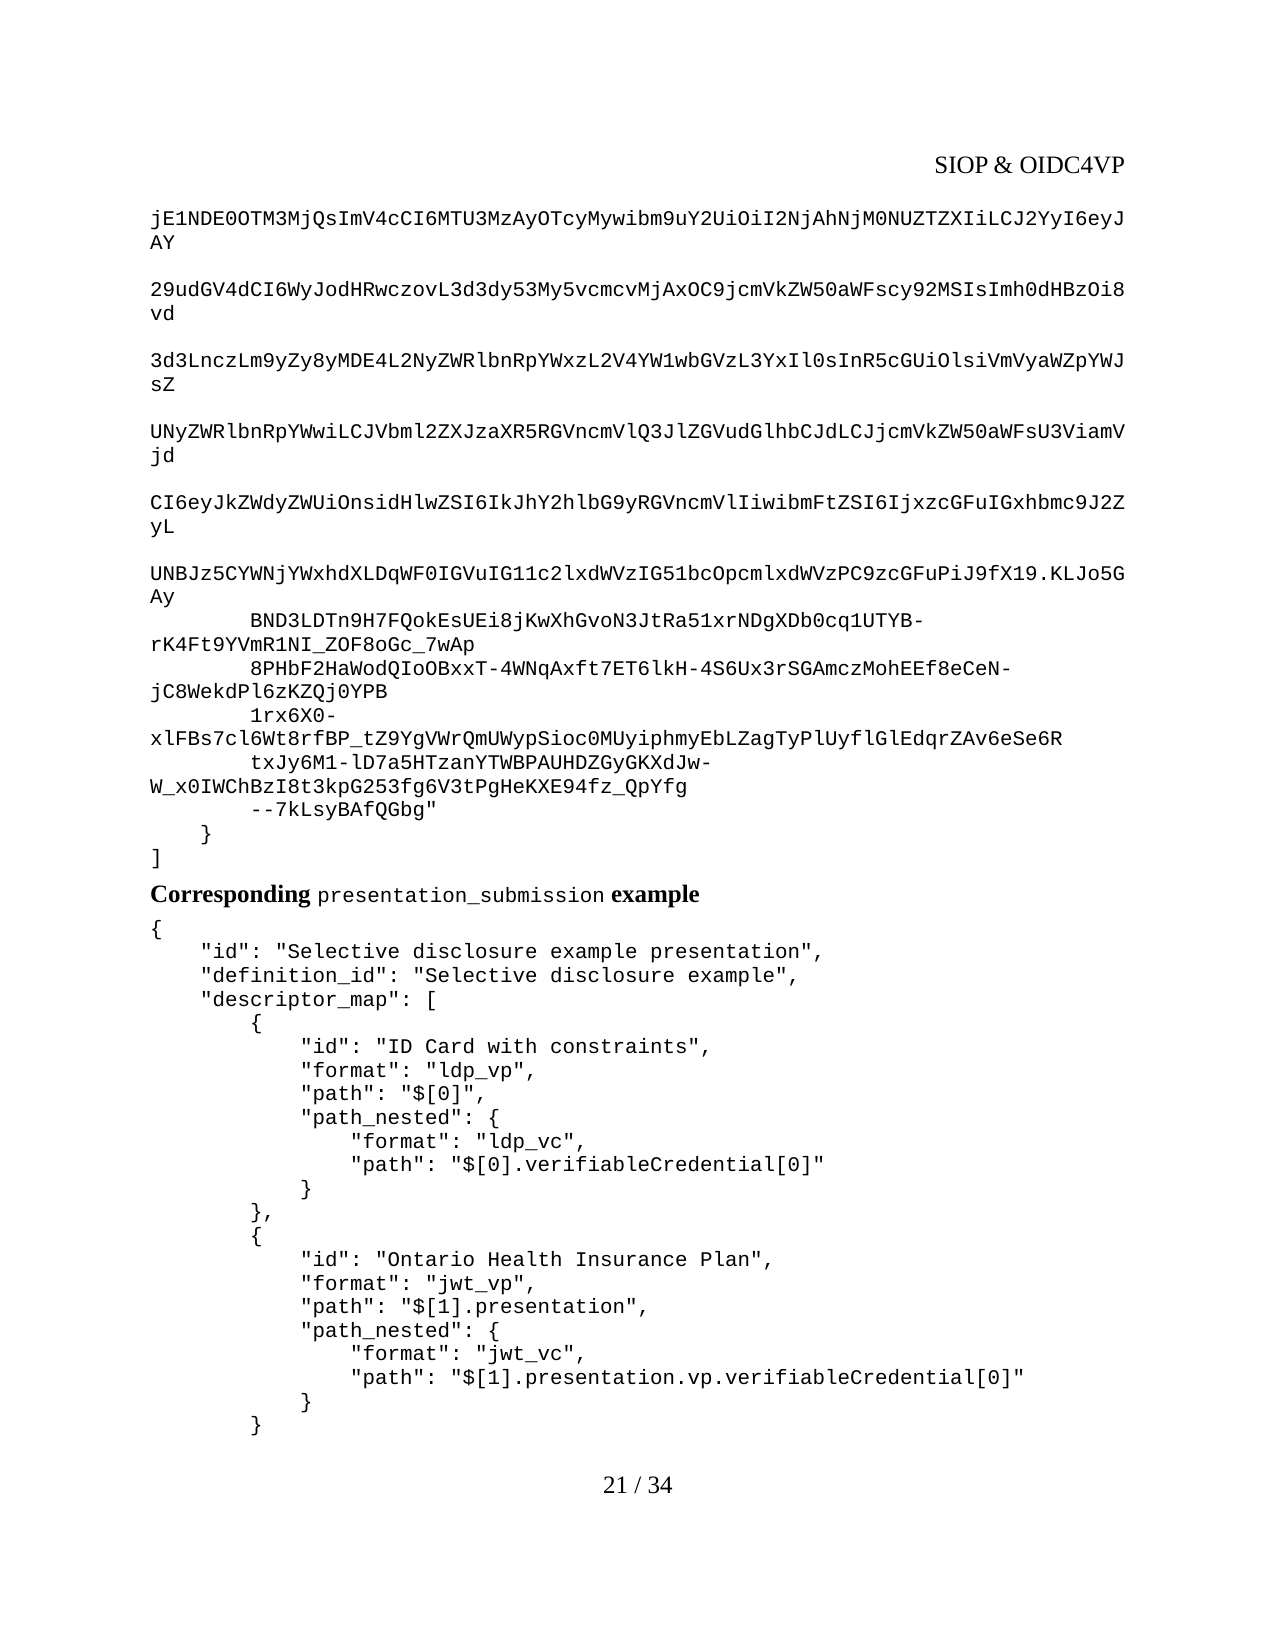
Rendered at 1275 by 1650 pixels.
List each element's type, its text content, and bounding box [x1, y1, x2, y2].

text jE1NDE0OTM3MjQsImV4cCI6MTU3MzAyOTcyMywibm9uY2UiOiI2NjAhNjM0NUZTZXIiLCJ2YyI6eyJAY [150, 208, 1125, 256]
text "path_nested": { [150, 1320, 1125, 1343]
text "id": "ID Card with constraints", [150, 1036, 1125, 1060]
text ] [150, 847, 1125, 870]
text "path_nested": { [150, 1107, 1125, 1131]
text 29udGV4dCI6WyJodHRwczovL3d3dy53My5vcmcvMjAxOC9jcmVkZW50aWFscy92MSIsImh0dHBzOi8vd [150, 256, 1125, 326]
text } [150, 823, 1125, 847]
text 1rx6X0-xlFBs7cl6Wt8rfBP_tZ9YgVWrQmUWypSioc0MUyiphmyEbLZagTyPlUyflGlEdqrZAv6eSe6R [150, 705, 1125, 752]
text "definition_id": "Selective disclosure example", [150, 965, 1125, 989]
text "format": "ldp_vp", [150, 1060, 1125, 1083]
text { [150, 918, 1125, 941]
text "descriptor_map": [ [150, 989, 1125, 1012]
text Corresponding presentation_submission example [150, 879, 1125, 909]
text "format": "jwt_vc", [150, 1343, 1125, 1367]
text }, [150, 1202, 1125, 1225]
text CI6eyJkZWdyZWUiOnsidHlwZSI6IkJhY2hlbG9yRGVncmVlIiwibmFtZSI6IjxzcGFuIGxhbmc9J2ZyL [150, 468, 1125, 539]
text "path": "$[0].verifiableCredential[0]" [150, 1154, 1125, 1178]
text } [150, 1391, 1125, 1414]
text "path": "$[1].presentation.vp.verifiableCredential[0]" [150, 1367, 1125, 1391]
text "path": "$[0]", [150, 1083, 1125, 1107]
text "format": "ldp_vc", [150, 1131, 1125, 1154]
text "format": "jwt_vp", [150, 1272, 1125, 1296]
text "id": "Selective disclosure example presentation", [150, 941, 1125, 965]
text 3d3LnczLm9yZy8yMDE4L2NyZWRlbnRpYWxzL2V4YW1wbGVzL3YxIl0sInR5cGUiOlsiVmVyaWZpYWJsZ [150, 326, 1125, 397]
text "id": "Ontario Health Insurance Plan", [150, 1249, 1125, 1272]
text { [150, 1012, 1125, 1036]
text } [150, 1178, 1125, 1202]
text UNBJz5CYWNjYWxhdXLDqWF0IGVuIG11c2lxdWVzIG51bcOpcmlxdWVzPC9zcGFuPiJ9fX19.KLJo5GAy [150, 539, 1125, 610]
text UNyZWRlbnRpYWwiLCJVbml2ZXJzaXR5RGVncmVlQ3JlZGVudGlhbCJdLCJjcmVkZW50aWFsU3ViamVjd [150, 397, 1125, 468]
text { [150, 1225, 1125, 1249]
text txJy6M1-lD7a5HTzanYTWBPAUHDZGyGKXdJw-W_x0IWChBzI8t3kpG253fg6V3tPgHeKXE94fz_QpYfg [150, 752, 1125, 799]
text } [150, 1414, 1125, 1438]
text 8PHbF2HaWodQIoOBxxT-4WNqAxft7ET6lkH-4S6Ux3rSGAmczMohEEf8eCeN-jC8WekdPl6zKZQj0YPB [150, 657, 1125, 705]
text BND3LDTn9H7FQokEsUEi8jKwXhGvoN3JtRa51xrNDgXDb0cq1UTYB-rK4Ft9YVmR1NI_ZOF8oGc_7wAp [150, 610, 1125, 657]
text "path": "$[1].presentation", [150, 1296, 1125, 1320]
text --7kLsyBAfQGbg" [150, 799, 1125, 823]
